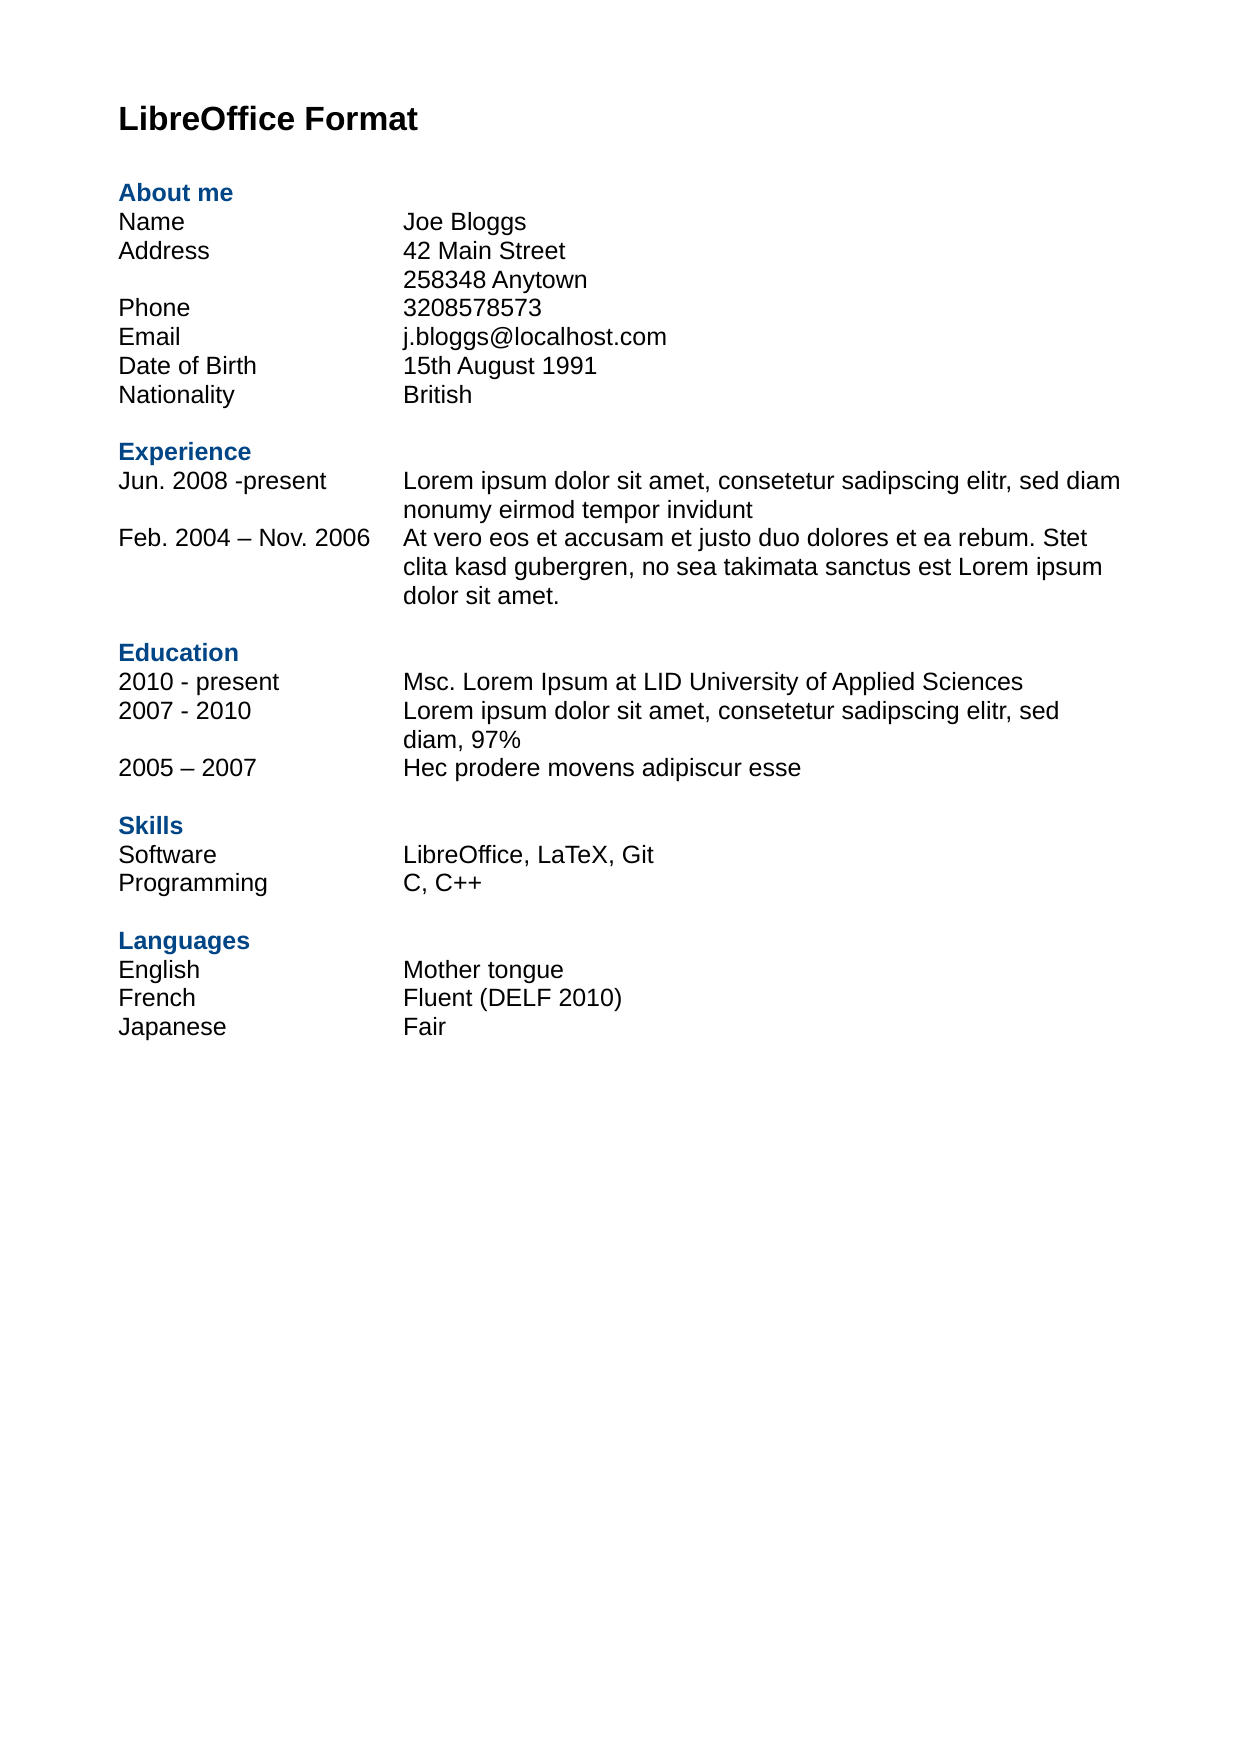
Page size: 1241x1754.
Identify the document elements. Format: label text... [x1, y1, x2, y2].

table_cell [403, 610, 1122, 638]
table_cell French [118, 983, 403, 1012]
table_cell [403, 811, 1122, 839]
table_cell [118, 610, 403, 638]
table_cell 2007 - 2010 [118, 696, 403, 753]
table_cell Experience [118, 437, 403, 466]
table_cell Languages [118, 926, 403, 954]
table_cell Jun. 2008 -present [118, 466, 403, 523]
table_cell English [118, 955, 403, 983]
table_cell [403, 897, 1122, 926]
table_header [403, 178, 1122, 207]
table_cell Software [118, 840, 403, 868]
table_cell Hec prodere movens adipiscur esse [403, 753, 1122, 782]
table_cell Name [118, 207, 403, 236]
table_header About me [118, 178, 403, 207]
subtitle LibreOffice Format [118, 98, 1122, 137]
table_cell Fluent (DELF 2010) [403, 983, 1122, 1012]
table_cell [118, 265, 403, 293]
table_cell [403, 408, 1122, 437]
table_cell [118, 408, 403, 437]
table_cell Education [118, 638, 403, 667]
table_cell Skills [118, 811, 403, 839]
table_cell C, C++ [403, 868, 1122, 897]
table_cell [403, 926, 1122, 954]
table_cell Lorem ipsum dolor sit amet, consetetur sadipscing elitr, sed diam nonumy eirmod tempor invidunt [403, 466, 1122, 523]
table_cell 2005 – 2007 [118, 753, 403, 782]
table_cell 2010 - present [118, 667, 403, 696]
table_cell 3208578573 [403, 293, 1122, 322]
table_cell British [403, 380, 1122, 408]
table_cell Feb. 2004 – Nov. 2006 [118, 523, 403, 609]
table_cell Lorem ipsum dolor sit amet, consetetur sadipscing elitr, sed diam, 97% [403, 696, 1122, 753]
table_cell Joe Bloggs [403, 207, 1122, 236]
table_cell j.bloggs@localhost.com [403, 322, 1122, 351]
table_cell Fair [403, 1012, 1122, 1041]
table_cell [403, 638, 1122, 667]
table_cell Phone [118, 293, 403, 322]
table_cell Date of Birth [118, 351, 403, 379]
table_cell [403, 782, 1122, 811]
table_cell Japanese [118, 1012, 403, 1041]
table_cell LibreOffice, LaTeX, Git [403, 840, 1122, 868]
table_cell Email [118, 322, 403, 351]
table_cell [118, 782, 403, 811]
table_cell Nationality [118, 380, 403, 408]
table_cell [403, 437, 1122, 466]
table_cell Msc. Lorem Ipsum at LID University of Applied Sciences [403, 667, 1122, 696]
table_cell 15th August 1991 [403, 351, 1122, 379]
table_cell Mother tongue [403, 955, 1122, 983]
table_cell [118, 897, 403, 926]
table_cell 258348 Anytown [403, 265, 1122, 293]
table_cell Address [118, 236, 403, 264]
table_cell Programming [118, 868, 403, 897]
table_cell At vero eos et accusam et justo duo dolores et ea rebum. Stet clita kasd gubergren, no sea takimata sanctus est Lorem ipsum dolor sit amet. [403, 523, 1122, 609]
table_cell 42 Main Street [403, 236, 1122, 264]
